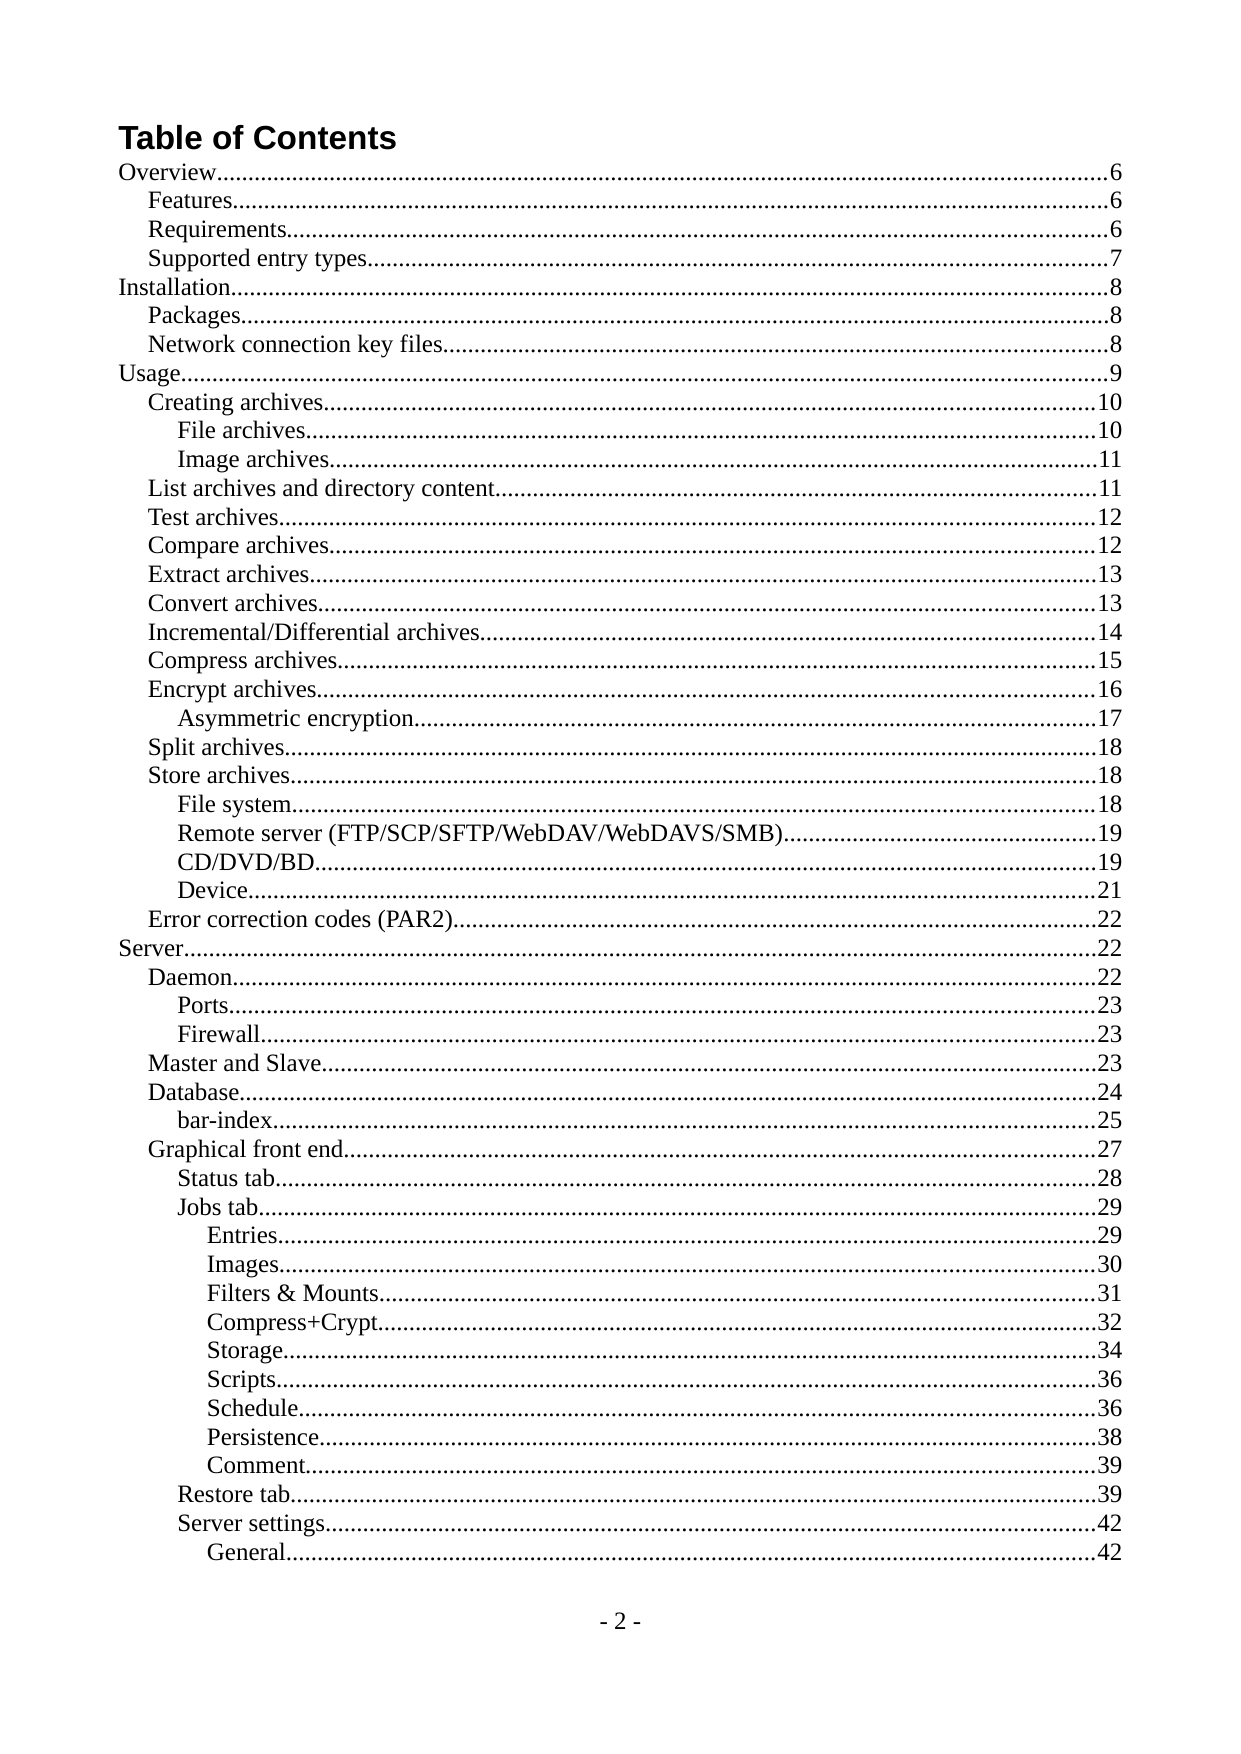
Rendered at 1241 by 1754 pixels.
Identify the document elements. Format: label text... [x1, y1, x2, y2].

text Features 6 [148, 185, 1122, 214]
text Supported entry types 7 [148, 243, 1122, 272]
text Scripts 36 [207, 1364, 1122, 1393]
text Persistence 38 [207, 1422, 1122, 1450]
text Packages 8 [148, 300, 1122, 329]
text Storage 34 [207, 1335, 1122, 1364]
text Test archives 12 [148, 502, 1122, 530]
text Extract archives 13 [148, 559, 1122, 588]
subtitle Table of Contents [118, 118, 1122, 157]
text Ports 23 [177, 990, 1122, 1019]
text Encrypt archives 16 [148, 674, 1122, 703]
text bar-index 25 [177, 1105, 1122, 1134]
text File archives 10 [177, 415, 1122, 444]
text Remote server (FTP/SCP/SFTP/WebDAV/WebDAVS/SMB) 19 [177, 818, 1122, 847]
text Master and Slave 23 [148, 1048, 1122, 1077]
text Images 30 [207, 1249, 1122, 1278]
text Server settings 42 [177, 1508, 1122, 1537]
text General 42 [207, 1537, 1122, 1565]
text Convert archives 13 [148, 588, 1122, 617]
text Store archives 18 [148, 760, 1122, 789]
text Image archives 11 [177, 444, 1122, 473]
text Network connection key files 8 [148, 329, 1122, 358]
text File system 18 [177, 789, 1122, 818]
text Asymmetric encryption 17 [177, 703, 1122, 732]
text Restore tab 39 [177, 1479, 1122, 1508]
text Database 24 [148, 1077, 1122, 1105]
text Firewall 23 [177, 1019, 1122, 1048]
text List archives and directory content 11 [148, 473, 1122, 502]
text Split archives 18 [148, 732, 1122, 760]
text Entries 29 [207, 1220, 1122, 1249]
text Server 22 [118, 933, 1122, 962]
text Daemon 22 [148, 962, 1122, 990]
text Compress+Crypt 32 [207, 1307, 1122, 1335]
text Incremental/Differential archives 14 [148, 617, 1122, 645]
text Overview 6 [118, 157, 1122, 185]
text Requirements 6 [148, 214, 1122, 243]
text Comment 39 [207, 1450, 1122, 1479]
text Compare archives 12 [148, 530, 1122, 559]
text Status tab 28 [177, 1163, 1122, 1192]
text Graphical front end 27 [148, 1134, 1122, 1163]
text Schedule 36 [207, 1393, 1122, 1422]
text Jobs tab 29 [177, 1192, 1122, 1220]
text CD/DVD/BD 19 [177, 847, 1122, 875]
text Filters & Mounts 31 [207, 1278, 1122, 1307]
text Creating archives 10 [148, 387, 1122, 415]
text Usage 9 [118, 358, 1122, 387]
text Compress archives 15 [148, 645, 1122, 674]
text Installation 8 [118, 272, 1122, 300]
text Error correction codes (PAR2) 22 [148, 904, 1122, 933]
text Device 21 [177, 875, 1122, 904]
